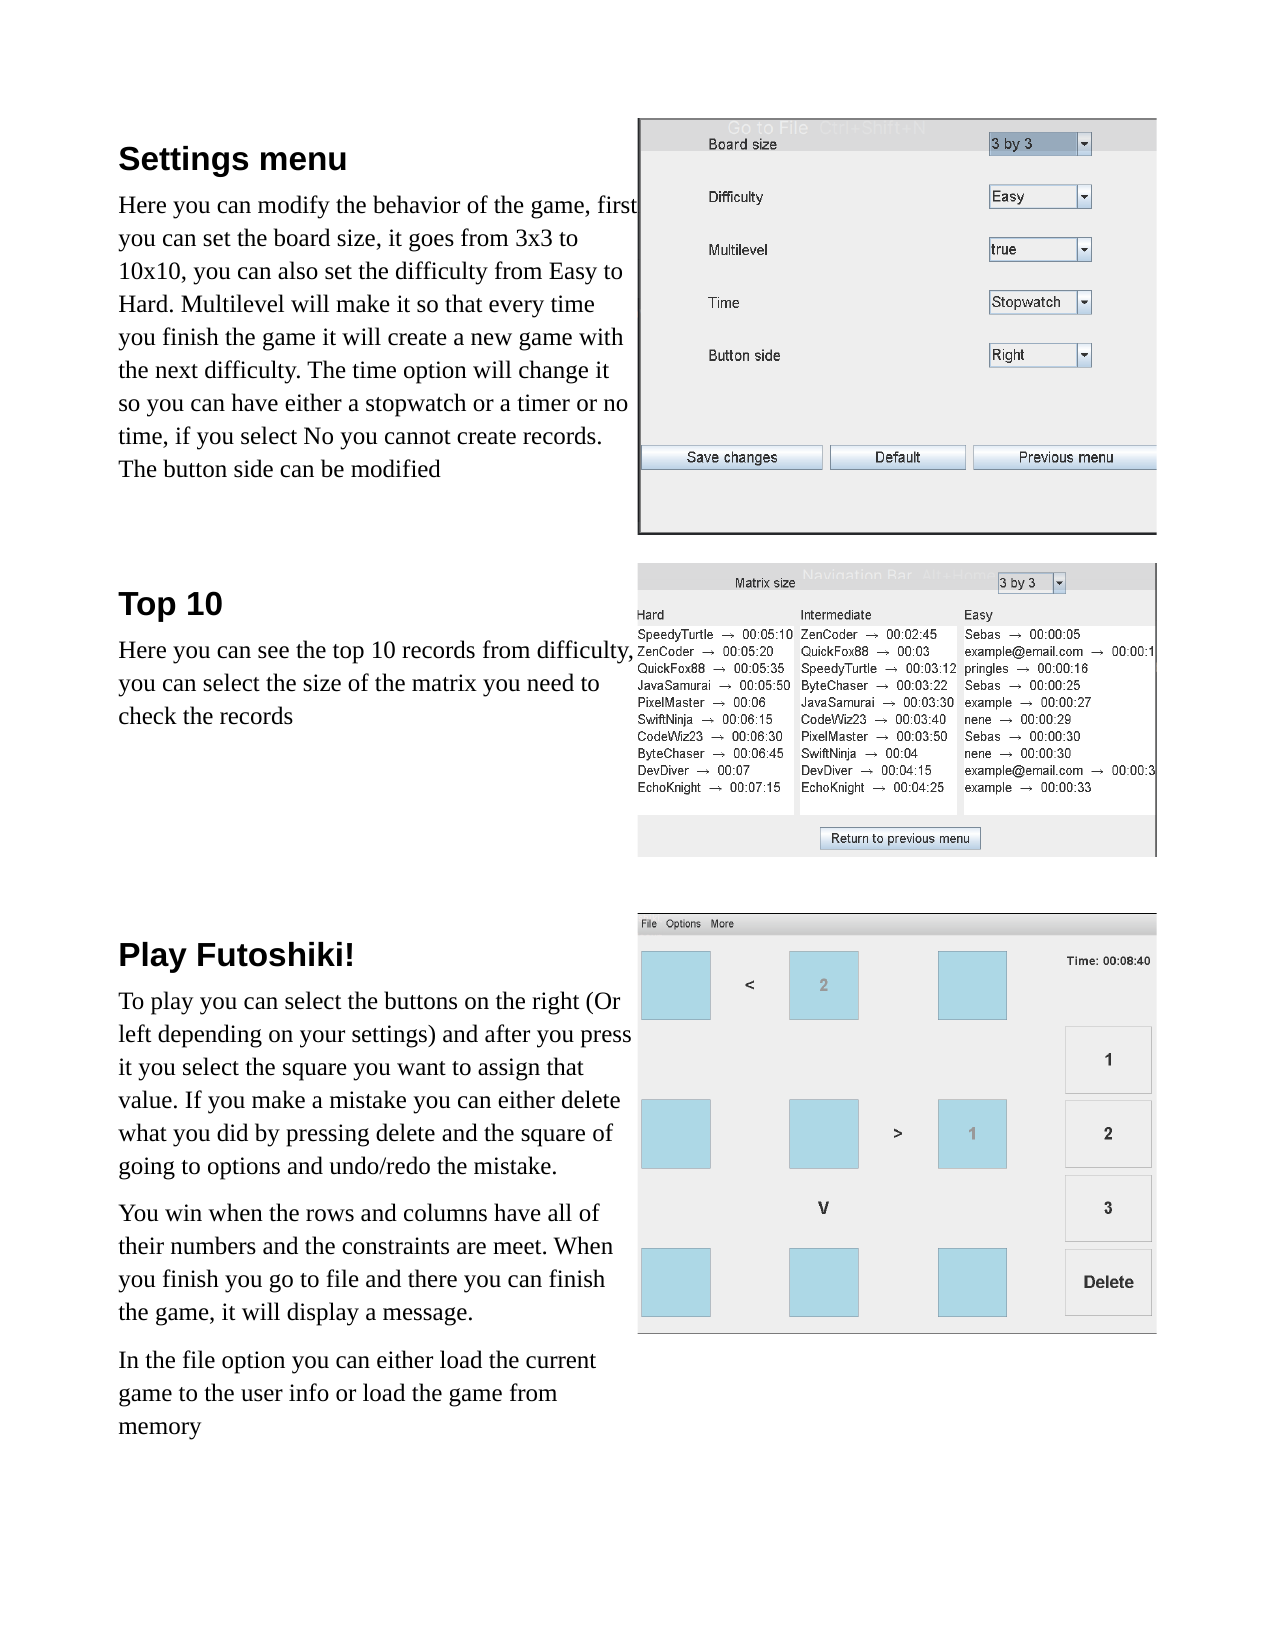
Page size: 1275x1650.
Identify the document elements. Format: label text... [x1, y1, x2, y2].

table_cell Settings menu Here you can modify the behavior of the game, first you can set the board size, it goes from 3x3 to 10x10, you can also set the difficulty from Easy to Hard. Multilevel will make it so that every time you finish the game it will create a new game with the next difficulty. The time option will change it so you can have either a stopwatch or a timer or no time, if you select No you cannot create records. The button side can be modified [118, 118, 637, 535]
table_cell Top 10 Here you can see the top 10 records from difficulty, you can select the size of the matrix you need to check the records [118, 564, 637, 885]
picture [637, 118, 1157, 535]
table_cell Play Futoshiki! To play you can select the buttons on the right (Or left depending on your settings) and after you press it you select the square you want to assign that value. If you make a mistake you can either delete what you did by pressing delete and the square of going to options and undo/redo the mistake. You win when the rows and columns have all of their numbers and the constraints are meet. When you finish you go to file and there you can finish the game, it will display a message. In the file option you can either load the current game to the user info or load the game from memory [118, 914, 637, 1459]
table_cell [638, 885, 1157, 913]
picture [637, 913, 1157, 1334]
table_cell [638, 535, 1157, 563]
table_cell [118, 535, 637, 564]
table_cell [118, 885, 637, 914]
table_cell [638, 1334, 1157, 1459]
table_cell [638, 857, 1157, 885]
picture [637, 563, 1157, 857]
